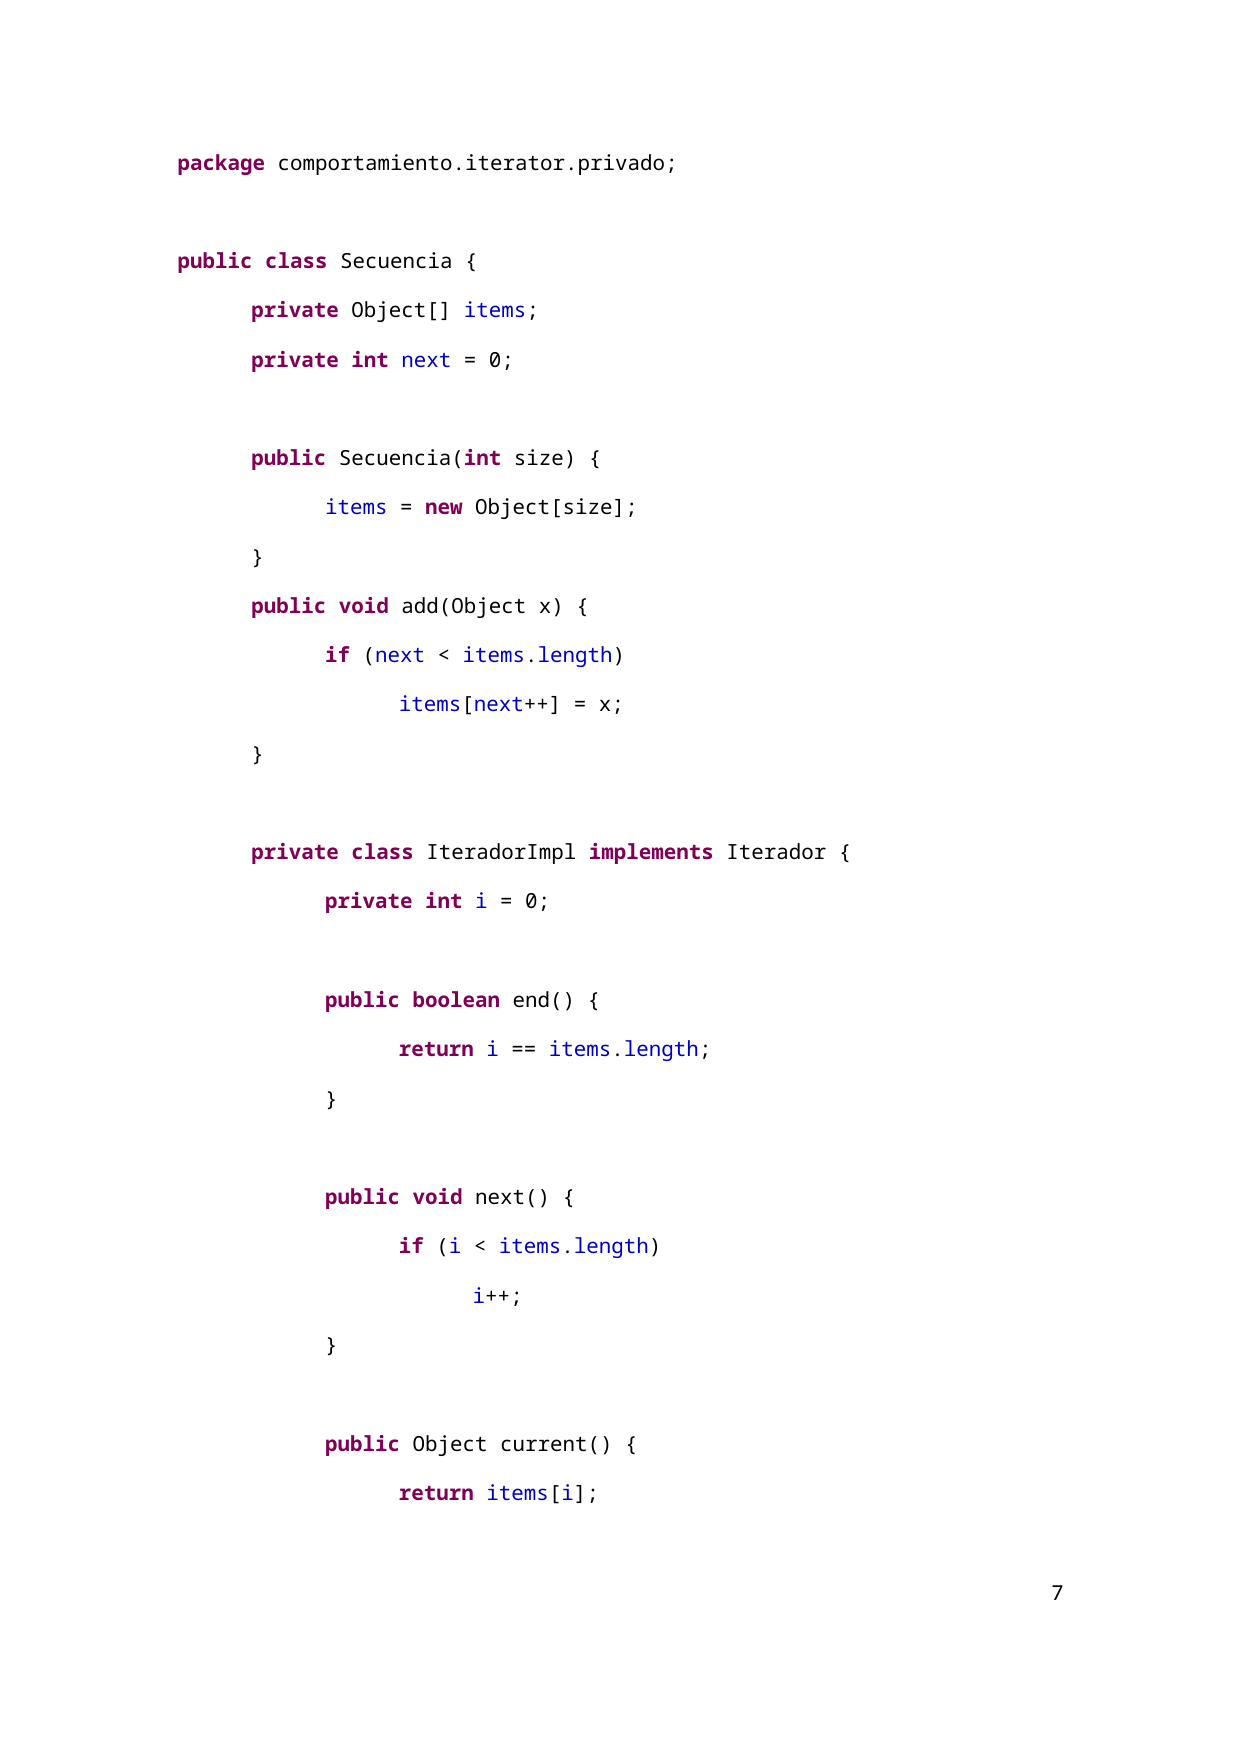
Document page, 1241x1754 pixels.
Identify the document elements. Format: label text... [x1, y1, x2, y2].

text } [177, 542, 1063, 570]
text public Secuencia(int size) { [177, 443, 1063, 472]
text package comportamiento.iterator.privado; [177, 148, 1063, 176]
text items = new Object[size]; [177, 492, 1063, 521]
text } [177, 739, 1063, 767]
text if (next < items.length) [177, 640, 1063, 669]
text } [177, 1084, 1063, 1112]
text } [177, 1330, 1063, 1358]
text items[next++] = x; [177, 689, 1063, 718]
text if (i < items.length) [177, 1232, 1063, 1260]
text i++; [177, 1281, 1063, 1309]
text public class Secuencia { [177, 246, 1063, 274]
text public void add(Object x) { [177, 591, 1063, 619]
text private int next = 0; [177, 345, 1063, 373]
text public void next() { [177, 1182, 1063, 1211]
text private Object[] items; [177, 295, 1063, 324]
text public boolean end() { [177, 985, 1063, 1014]
text private int i = 0; [177, 887, 1063, 915]
text return i == items.length; [177, 1034, 1063, 1063]
text return items[i]; [177, 1478, 1063, 1506]
text private class IteradorImpl implements Iterador { [177, 837, 1063, 866]
text public Object current() { [177, 1429, 1063, 1457]
